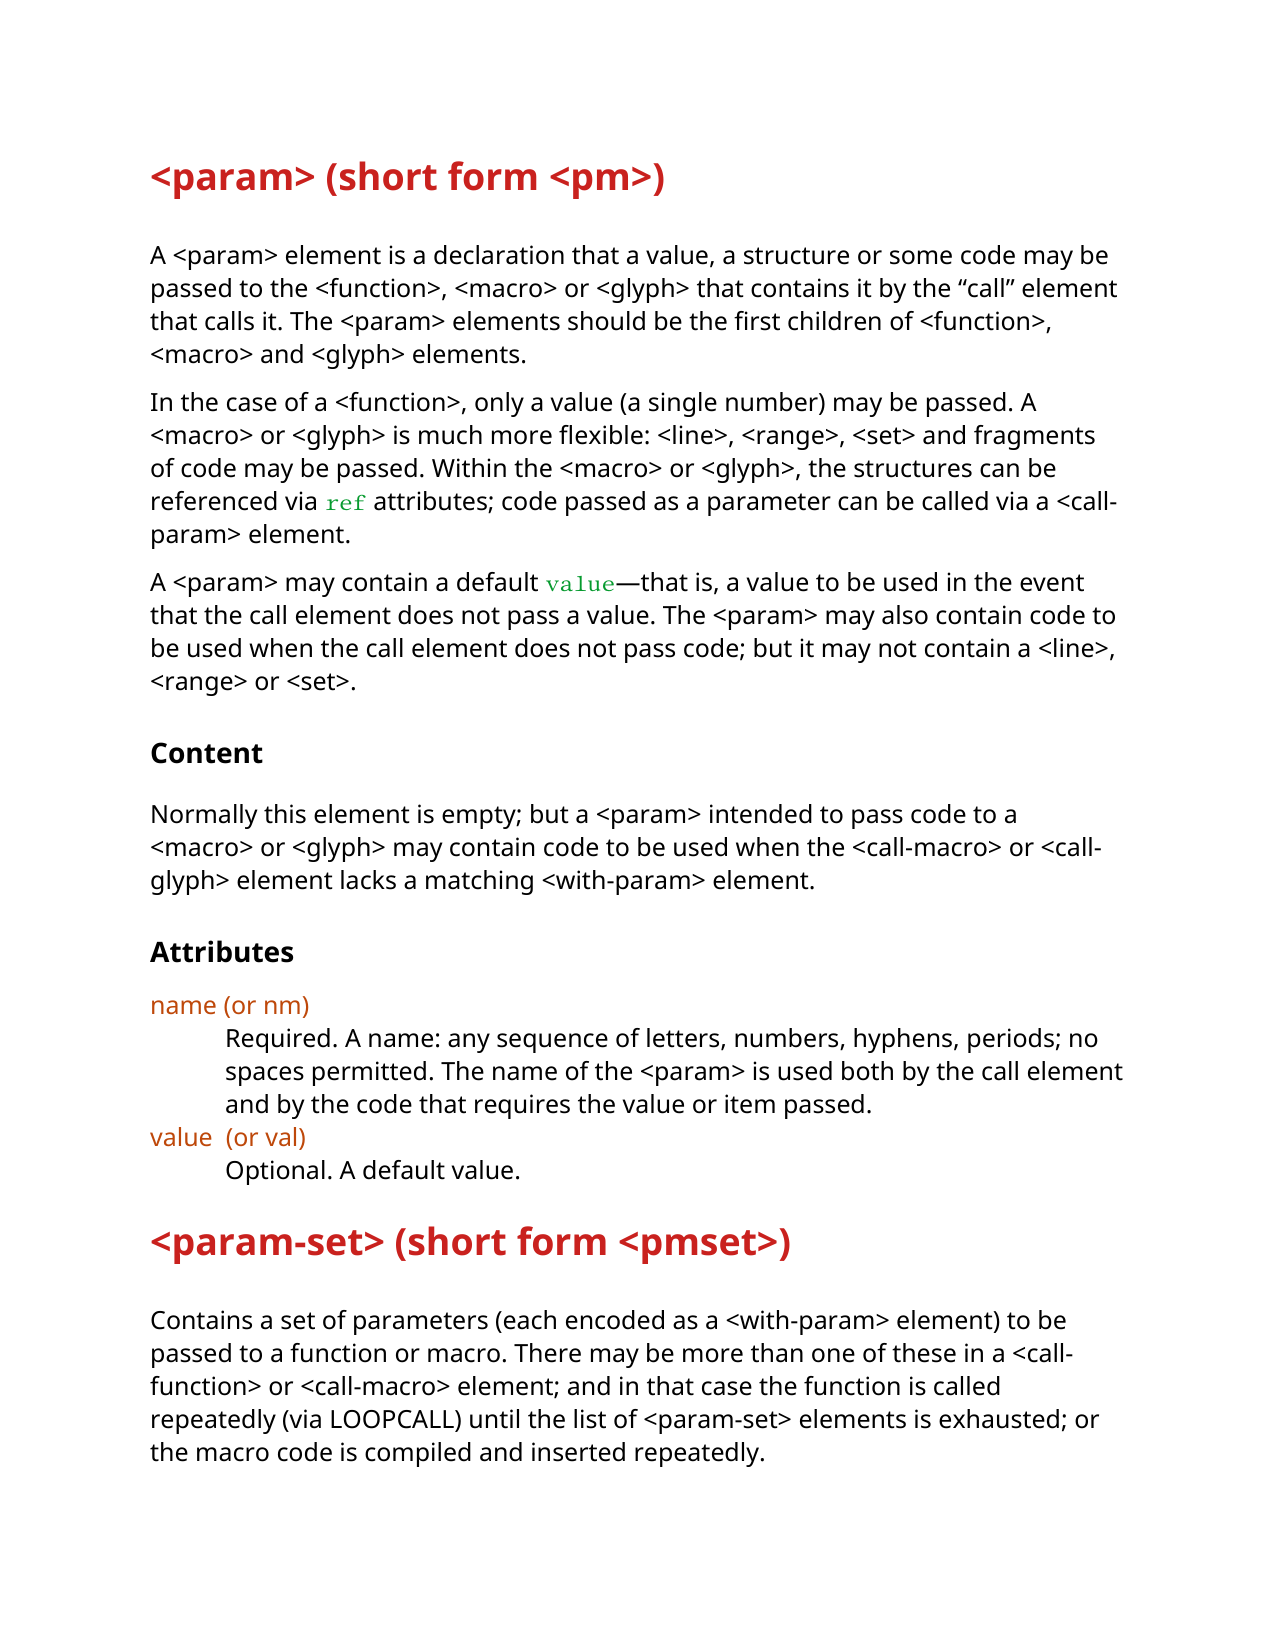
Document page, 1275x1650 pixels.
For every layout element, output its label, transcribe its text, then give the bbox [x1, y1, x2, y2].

text Optional. A default value. [225, 1153, 1125, 1186]
subtitle <param> (short form <pm>) [150, 150, 1125, 201]
subtitle Attributes [150, 932, 1125, 970]
text A <param> may contain a default value—that is, a value to be used in the event that the call element does not pass a value. The <param> may also contain code to be used when the call element does not pass code; but it may not contain a <line>, <range> or <set>. [150, 565, 1125, 697]
text Contains a set of parameters (each encoded as a <with-param> element) to be passed to a function or macro. There may be more than one of these in a <call-function> or <call-macro> element; and in that case the function is called repeatedly (via LOOPCALL) until the list of <param-set> elements is exhausted; or the macro code is compiled and inserted repeatedly. [150, 1303, 1125, 1468]
text value (or val) [150, 1120, 1125, 1153]
text name (or nm) [150, 988, 1125, 1021]
text A <param> element is a declaration that a value, a structure or some code may be passed to the <function>, <macro> or <glyph> that contains it by the “call” element that calls it. The <param> elements should be the first children of <function>, <macro> and <glyph> elements. [150, 238, 1125, 370]
text In the case of a <function>, only a value (a single number) may be passed. A <macro> or <glyph> is much more flexible: <line>, <range>, <set> and fragments of code may be passed. Within the <macro> or <glyph>, the structures can be referenced via ref attributes; code passed as a parameter can be called via a <call-param> element. [150, 385, 1125, 550]
subtitle Content [150, 733, 1125, 771]
subtitle <param-set> (short form <pmset>) [150, 1216, 1125, 1267]
text Normally this element is empty; but a <param> intended to pass code to a <macro> or <glyph> may contain code to be used when the <call-macro> or <call-glyph> element lacks a matching <with-param> element. [150, 797, 1125, 896]
text Required. A name: any sequence of letters, numbers, hyphens, periods; no spaces permitted. The name of the <param> is used both by the call element and by the code that requires the value or item passed. [225, 1021, 1125, 1120]
